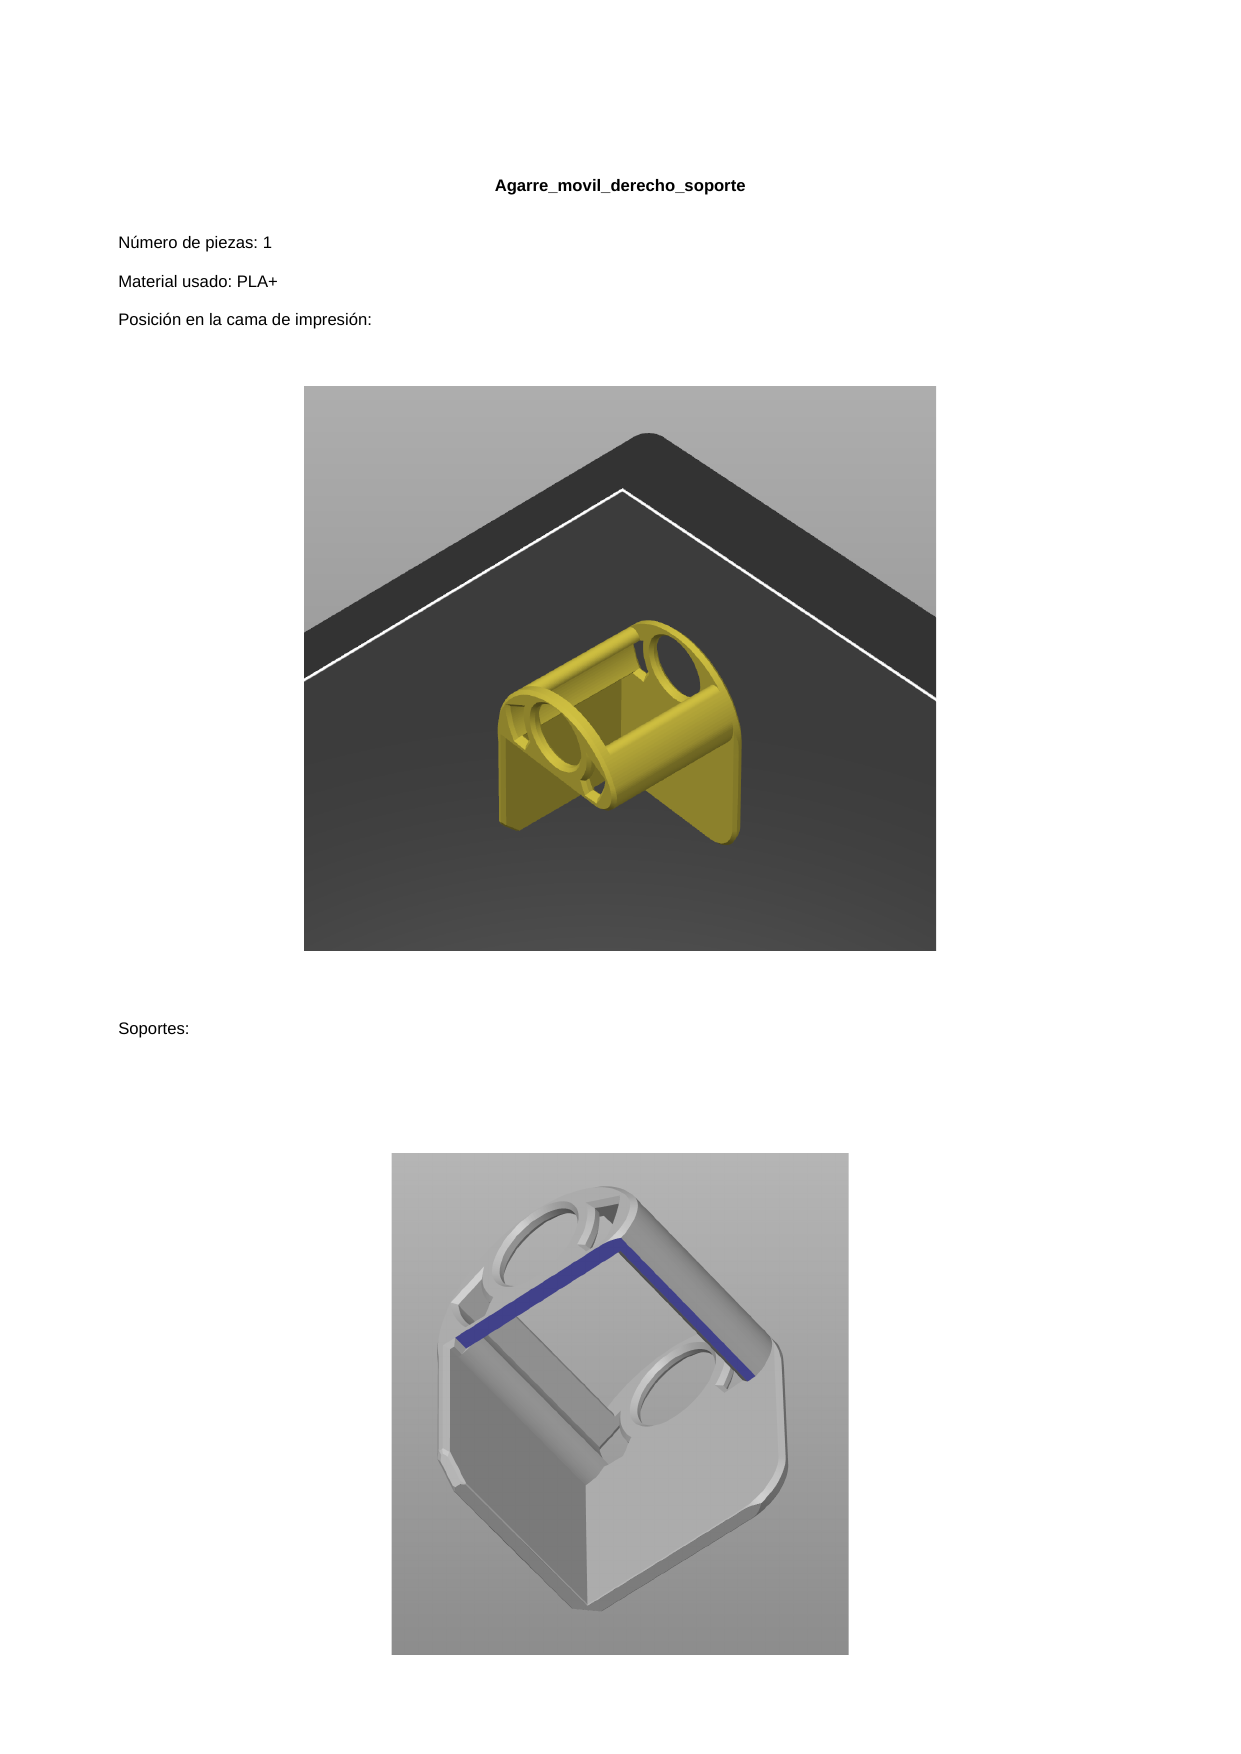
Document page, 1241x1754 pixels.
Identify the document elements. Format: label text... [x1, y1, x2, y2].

text Material usado: PLA+ [118, 271, 1122, 291]
text Número de piezas: 1 [118, 233, 1122, 252]
picture [391, 1153, 849, 1655]
text Posición en la cama de impresión: [118, 310, 1122, 329]
picture [304, 386, 937, 951]
text Agarre_movil_derecho_soporte [118, 176, 1122, 195]
text Soportes: [118, 1019, 1122, 1038]
